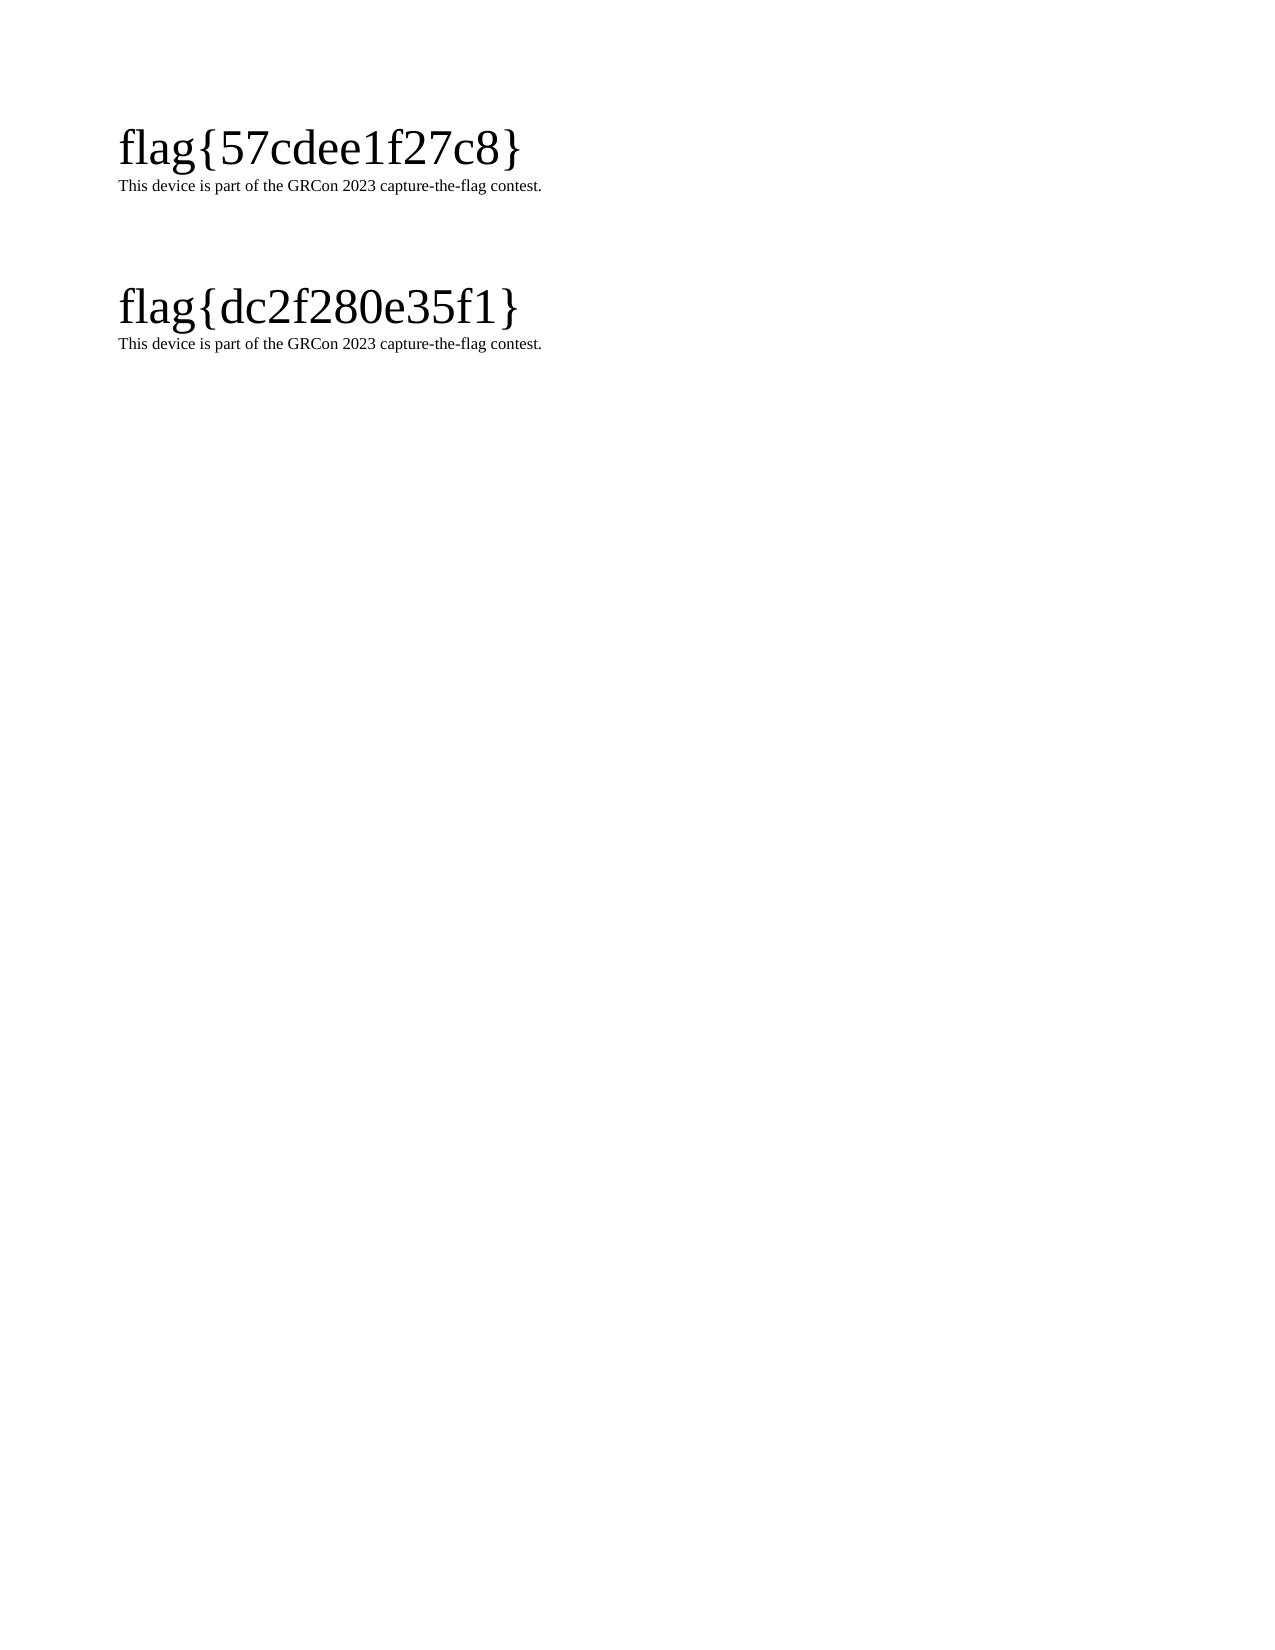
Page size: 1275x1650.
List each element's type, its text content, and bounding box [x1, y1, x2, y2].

text This device is part of the GRCon 2023 capture-the-flag contest. [118, 176, 1157, 195]
text flag{dc2f280e35f1} [118, 276, 1157, 334]
text flag{57cdee1f27c8} [118, 118, 1157, 176]
text This device is part of the GRCon 2023 capture-the-flag contest. [118, 334, 1157, 353]
